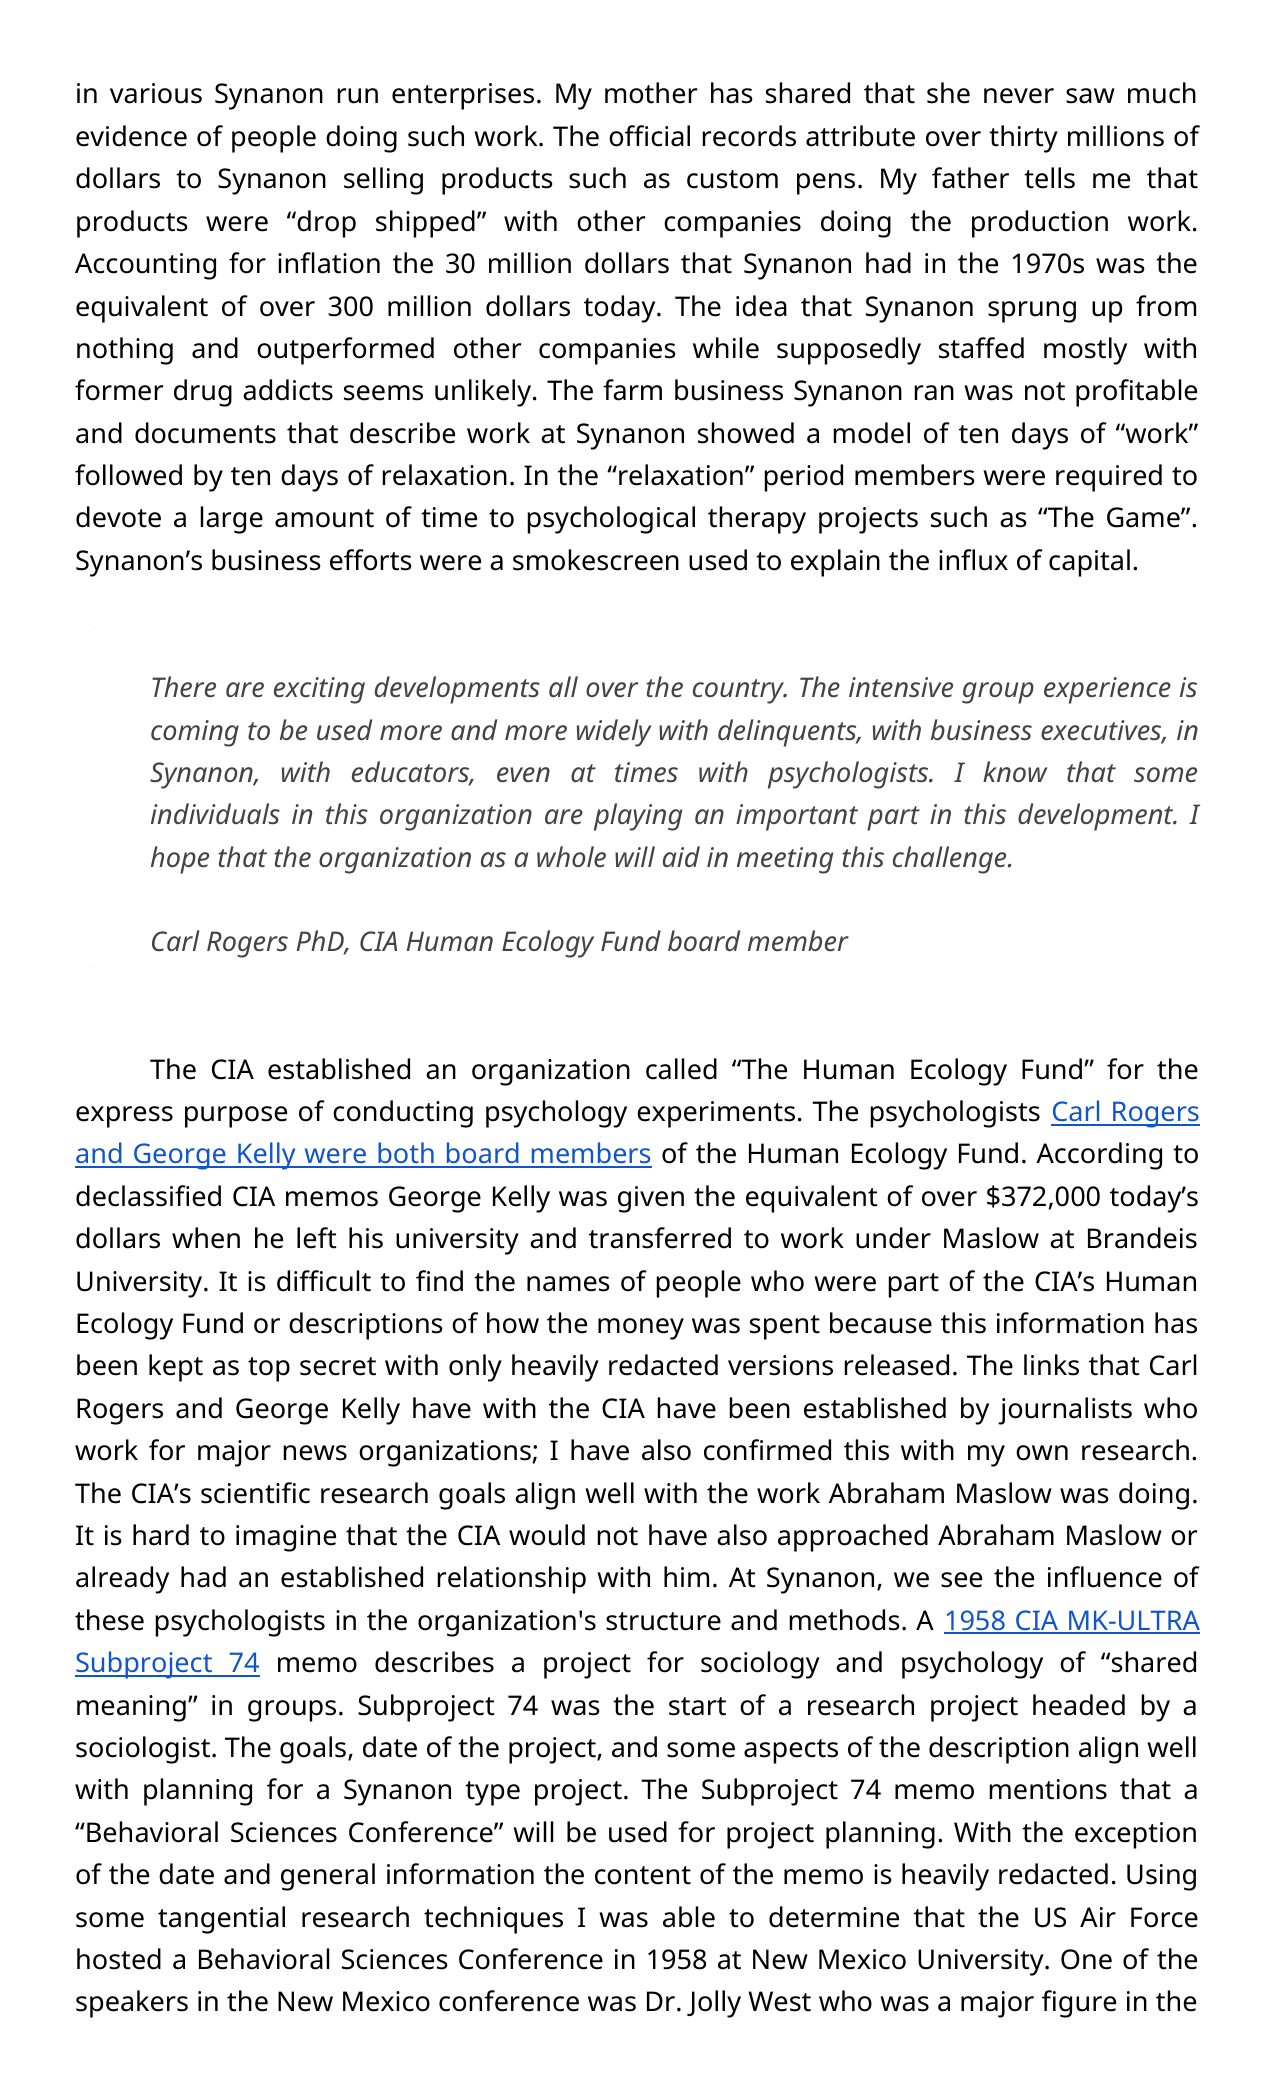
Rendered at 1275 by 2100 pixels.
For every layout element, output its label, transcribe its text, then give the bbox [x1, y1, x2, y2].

text Carl Rogers PhD, CIA Human Ecology Fund board member [150, 923, 1200, 960]
text There are exciting developments all over the country. The intensive group experience is coming to be used more and more widely with delinquents, with business executives, in Synanon, with educators, even at times with psychologists. I know that some individuals in this organization are playing an important part in this development. I hope that the organization as a whole will aid in meeting this challenge. [150, 668, 1200, 875]
text The CIA established an organization called “The Human Ecology Fund” for the express purpose of conducting psychology experiments. The psychologists Carl Rogers and George Kelly were both board members of the Human Ecology Fund. According to declassified CIA memos George Kelly was given the equivalent of over $372,000 today’s dollars when he left his university and transferred to work under Maslow at Brandeis University. It is difficult to find the names of people who were part of the CIA’s Human Ecology Fund or descriptions of how the money was spent because this information has been kept as top secret with only heavily redacted versions released. The links that Carl Rogers and George Kelly have with the CIA have been established by journalists who work for major news organizations; I have also confirmed this with my own research. The CIA’s scientific research goals align well with the work Abraham Maslow was doing. It is hard to imagine that the CIA would not have also approached Abraham Maslow or already had an established relationship with him. At Synanon, we see the influence of these psychologists in the organization's structure and methods. A 1958 CIA MK-ULTRA Subproject 74 memo describes a project for sociology and psychology of “shared meaning” in groups. Subproject 74 was the start of a research project headed by a sociologist. The goals, date of the project, and some aspects of the description align well with planning for a Synanon type project. The Subproject 74 memo mentions that a “Behavioral Sciences Conference” will be used for project planning. With the exception of the date and general information the content of the memo is heavily redacted. Using some tangential research techniques I was able to determine that the US Air Force hosted a Behavioral Sciences Conference in 1958 at New Mexico University. One of the speakers in the New Mexico conference was Dr. Jolly West who was a major figure in the [75, 1050, 1200, 2020]
text in various Synanon run enterprises. My mother has shared that she never saw much evidence of people doing such work. The official records attribute over thirty millions of dollars to Synanon selling products such as custom pens. My father tells me that products were “drop shipped” with other companies doing the production work. Accounting for inflation the 30 million dollars that Synanon had in the 1970s was the equivalent of over 300 million dollars today. The idea that Synanon sprung up from nothing and outperformed other companies while supposedly staffed mostly with former drug addicts seems unlikely. The farm business Synanon ran was not profitable and documents that describe work at Synanon showed a model of ten days of “work” followed by ten days of relaxation. In the “relaxation” period members were required to devote a large amount of time to psychological therapy projects such as “The Game”. Synanon’s business efforts were a smokescreen used to explain the influx of capital. [75, 75, 1200, 578]
